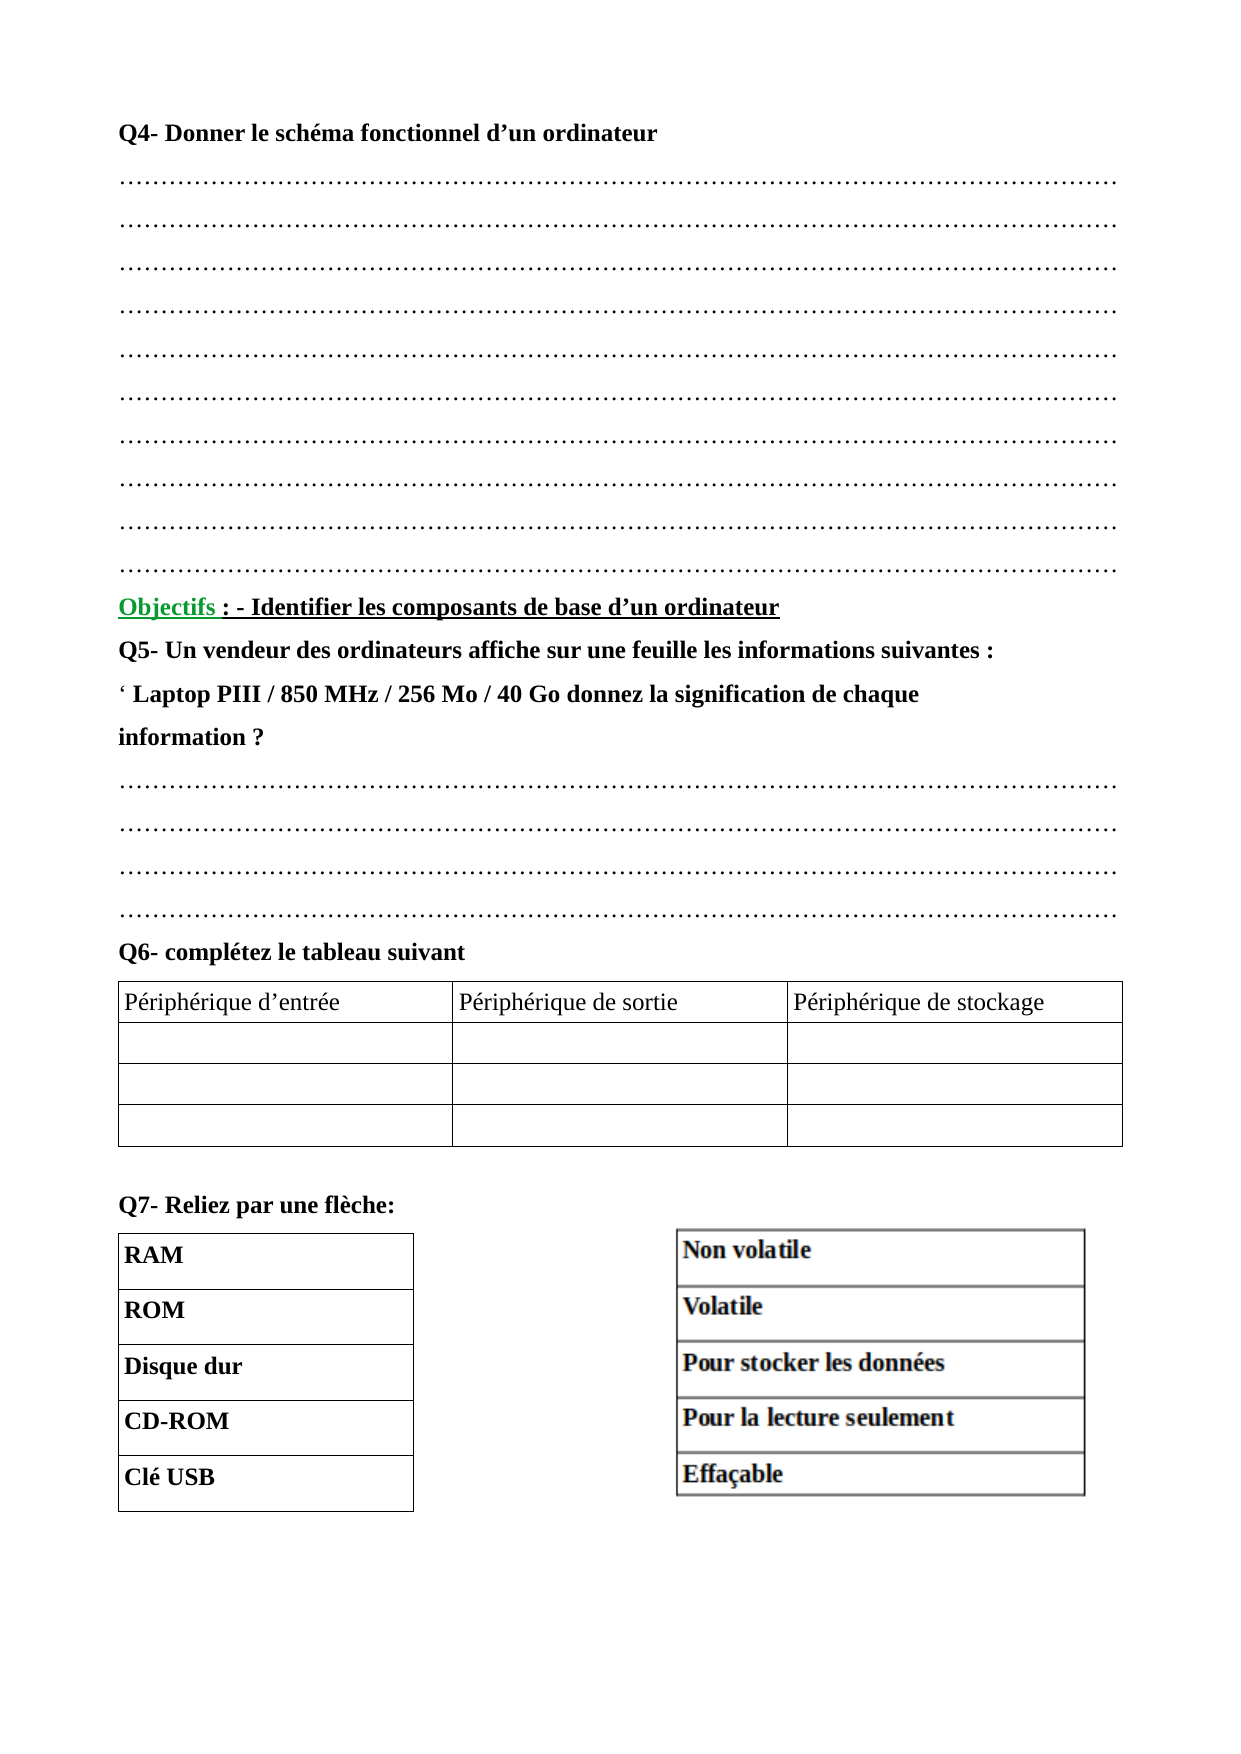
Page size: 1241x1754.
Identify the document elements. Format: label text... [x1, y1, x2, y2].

table_header Périphérique de stockage [788, 982, 1122, 1022]
table_header Périphérique de sortie [453, 982, 787, 1022]
text ………………………………………………………………………………………………………………………………………………………………………………………………………………………………………………………………………………………………………………………………………………………………………………………………………………………………………………………………………………………………………………………………………………………………………………………………………………………………………………………………………………………………………………………………………………………………………………………………………………………………………………………………………………………………………………………………………………………………………………………………………………………………………………………………………………………………………… [118, 161, 1122, 578]
table_cell [788, 1023, 1122, 1063]
picture [631, 1202, 1149, 1539]
table_cell [788, 1105, 1122, 1146]
text Q6- complétez le tableau suivant [118, 937, 1122, 966]
table_cell [119, 1105, 452, 1146]
table_header Périphérique d’entrée [119, 982, 452, 1022]
table_cell Clé USB [119, 1456, 413, 1511]
table_cell ROM [119, 1290, 413, 1344]
table_cell [788, 1064, 1122, 1104]
table_cell [119, 1023, 452, 1063]
text Q5- Un vendeur des ordinateurs affiche sur une feuille les informations suivantes : [118, 636, 1122, 664]
table_cell Disque dur [119, 1345, 413, 1399]
text Q7- Reliez par une flèche: [118, 1190, 1122, 1218]
text ………………………………………………………………………………………………………………………………………………………………………………………………………………………………………………………………………………………………………………………………………………………………………………………………………………………………………… [118, 765, 1122, 923]
table_cell [453, 1023, 787, 1063]
table_cell CD-ROM [119, 1401, 413, 1455]
text ‘ Laptop PIII / 850 MHz / 256 Mo / 40 Go donnez la signification de chaque [118, 679, 1122, 707]
text Objectifs : - Identifier les composants de base d’un ordinateur [118, 592, 1122, 621]
text Q4- Donner le schéma fonctionnel d’un ordinateur [118, 118, 1122, 147]
table_cell [119, 1064, 452, 1104]
table_header RAM [119, 1234, 413, 1288]
table_cell [453, 1105, 787, 1146]
text information ? [118, 722, 1122, 751]
table_cell [453, 1064, 787, 1104]
